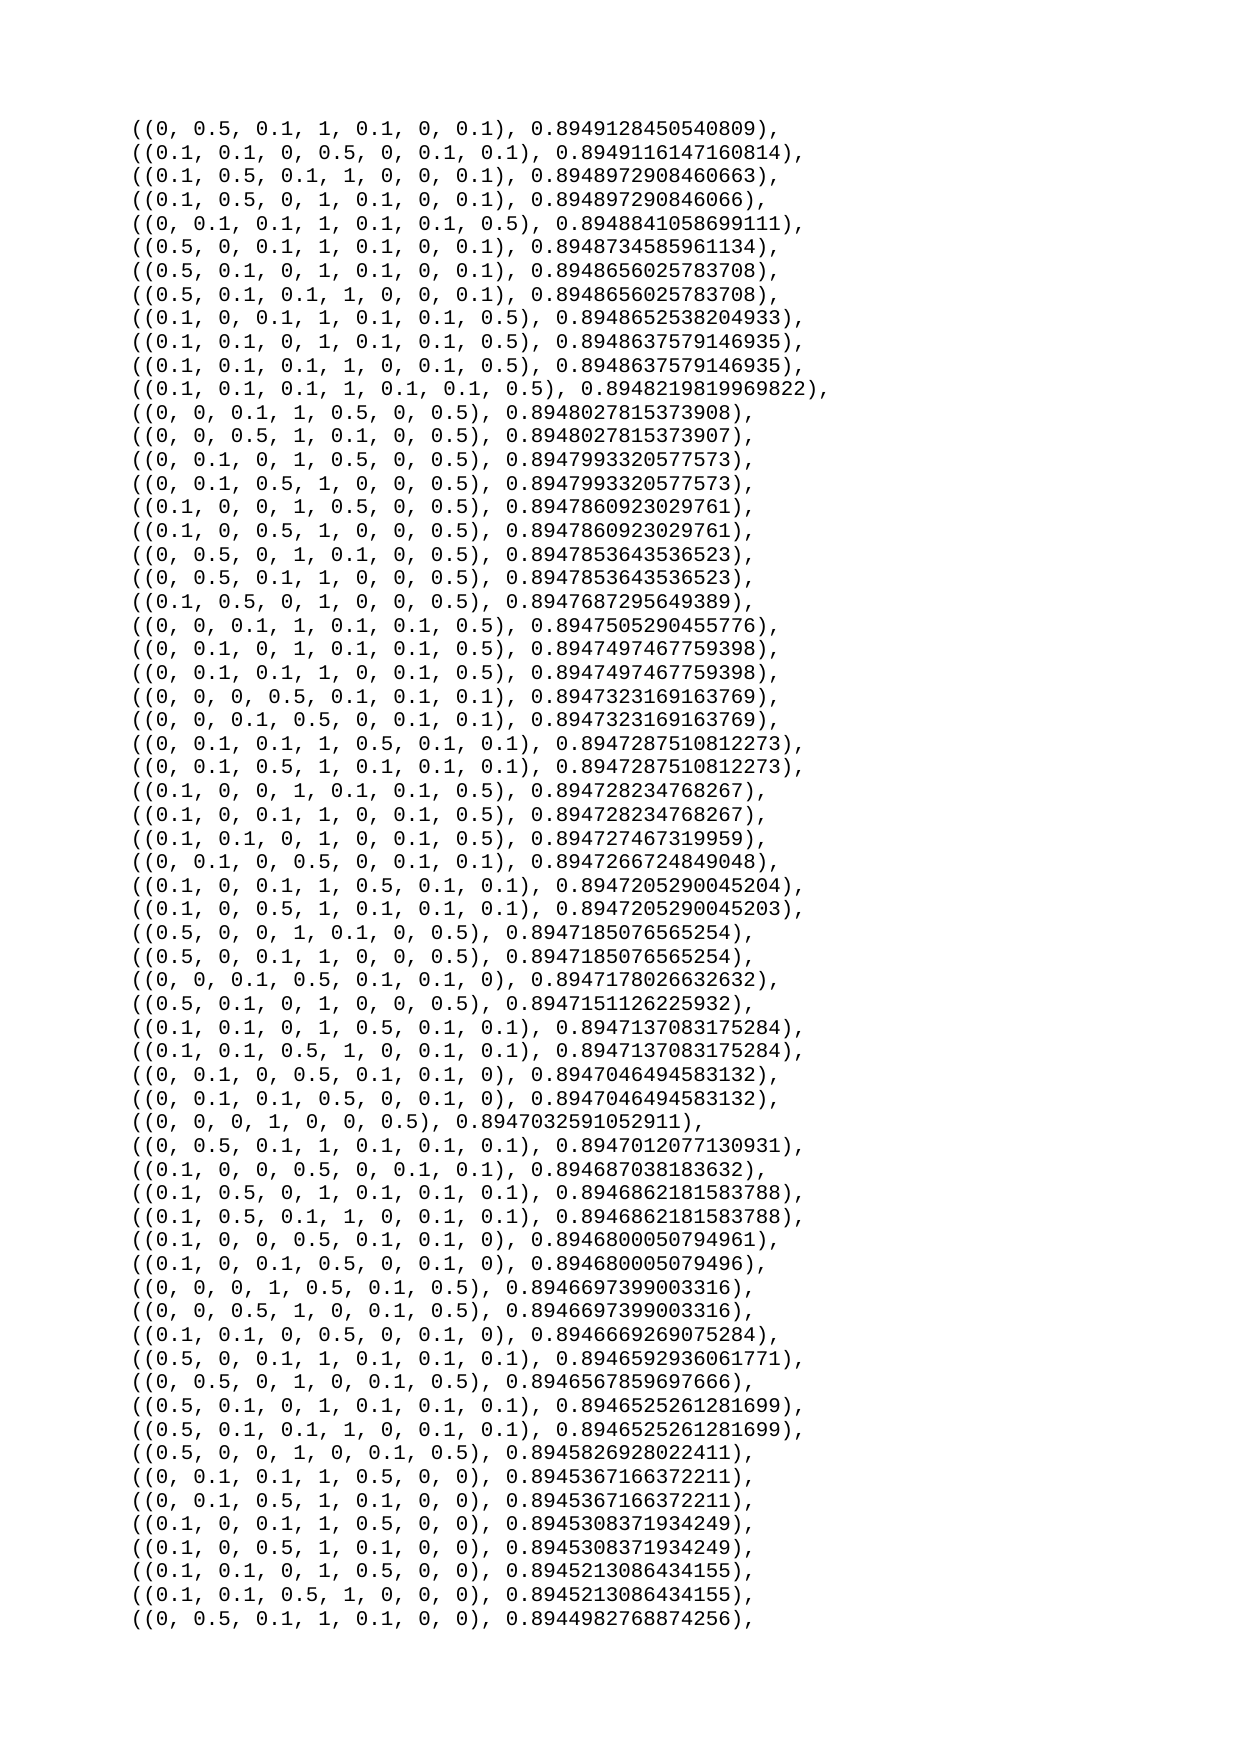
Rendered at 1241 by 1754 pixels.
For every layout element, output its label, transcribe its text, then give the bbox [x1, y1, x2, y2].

text ((0.1, 0.1, 0.5, 1, 0, 0, 0), 0.8945213086434155), [118, 1584, 1122, 1608]
text ((0, 0, 0.1, 0.5, 0.1, 0.1, 0), 0.8947178026632632), [118, 969, 1122, 993]
text ((0.5, 0, 0, 1, 0, 0.1, 0.5), 0.8945826928022411), [118, 1442, 1122, 1466]
text ((0, 0, 0.1, 1, 0.5, 0, 0.5), 0.8948027815373908), [118, 402, 1122, 426]
text ((0.1, 0, 0.5, 1, 0, 0, 0.5), 0.8947860923029761), [118, 520, 1122, 544]
text ((0.5, 0.1, 0, 1, 0.1, 0.1, 0.1), 0.8946525261281699), [118, 1395, 1122, 1419]
text ((0.1, 0.5, 0.1, 1, 0, 0.1, 0.1), 0.8946862181583788), [118, 1206, 1122, 1229]
text ((0.1, 0.1, 0.1, 1, 0.1, 0.1, 0.5), 0.8948219819969822), [118, 378, 1122, 402]
text ((0, 0.5, 0.1, 1, 0.1, 0, 0), 0.8944982768874256), [118, 1608, 1122, 1631]
text ((0, 0.1, 0, 1, 0.1, 0.1, 0.5), 0.8947497467759398), [118, 638, 1122, 662]
text ((0, 0.5, 0, 1, 0, 0.1, 0.5), 0.8946567859697666), [118, 1371, 1122, 1395]
text ((0, 0.1, 0.1, 1, 0.5, 0.1, 0.1), 0.8947287510812273), [118, 733, 1122, 757]
text ((0.1, 0.5, 0, 1, 0.1, 0, 0.1), 0.894897290846066), [118, 189, 1122, 213]
text ((0, 0.1, 0.5, 1, 0.1, 0.1, 0.1), 0.8947287510812273), [118, 757, 1122, 780]
text ((0.1, 0, 0, 1, 0.5, 0, 0.5), 0.8947860923029761), [118, 496, 1122, 520]
text ((0.5, 0, 0.1, 1, 0.1, 0, 0.1), 0.8948734585961134), [118, 236, 1122, 260]
text ((0, 0.5, 0.1, 1, 0, 0, 0.5), 0.8947853643536523), [118, 567, 1122, 591]
text ((0.1, 0, 0, 0.5, 0.1, 0.1, 0), 0.8946800050794961), [118, 1229, 1122, 1253]
text ((0, 0.1, 0.1, 1, 0, 0.1, 0.5), 0.8947497467759398), [118, 662, 1122, 686]
text ((0.1, 0, 0.1, 1, 0.5, 0.1, 0.1), 0.8947205290045204), [118, 875, 1122, 898]
text ((0, 0.1, 0.1, 1, 0.1, 0.1, 0.5), 0.8948841058699111), [118, 213, 1122, 236]
text ((0.5, 0, 0.1, 1, 0, 0, 0.5), 0.8947185076565254), [118, 946, 1122, 969]
text ((0, 0.5, 0, 1, 0.1, 0, 0.5), 0.8947853643536523), [118, 544, 1122, 567]
text ((0, 0.1, 0, 0.5, 0, 0.1, 0.1), 0.8947266724849048), [118, 851, 1122, 875]
text ((0.1, 0, 0.5, 1, 0.1, 0.1, 0.1), 0.8947205290045203), [118, 898, 1122, 922]
text ((0.1, 0.1, 0, 0.5, 0, 0.1, 0.1), 0.8949116147160814), [118, 142, 1122, 165]
text ((0, 0, 0.5, 1, 0.1, 0, 0.5), 0.8948027815373907), [118, 426, 1122, 449]
text ((0.1, 0, 0, 1, 0.1, 0.1, 0.5), 0.894728234768267), [118, 780, 1122, 804]
text ((0.1, 0.1, 0, 1, 0, 0.1, 0.5), 0.894727467319959), [118, 827, 1122, 851]
text ((0.5, 0, 0.1, 1, 0.1, 0.1, 0.1), 0.8946592936061771), [118, 1348, 1122, 1371]
text ((0, 0, 0, 1, 0, 0, 0.5), 0.8947032591052911), [118, 1111, 1122, 1135]
text ((0, 0, 0.1, 1, 0.1, 0.1, 0.5), 0.8947505290455776), [118, 615, 1122, 638]
text ((0, 0.1, 0.1, 1, 0.5, 0, 0), 0.8945367166372211), [118, 1466, 1122, 1489]
text ((0, 0, 0.1, 0.5, 0, 0.1, 0.1), 0.8947323169163769), [118, 709, 1122, 733]
text ((0.1, 0.1, 0, 1, 0.5, 0.1, 0.1), 0.8947137083175284), [118, 1017, 1122, 1040]
text ((0, 0, 0, 0.5, 0.1, 0.1, 0.1), 0.8947323169163769), [118, 686, 1122, 709]
text ((0.1, 0.5, 0, 1, 0, 0, 0.5), 0.8947687295649389), [118, 591, 1122, 615]
text ((0.1, 0.5, 0, 1, 0.1, 0.1, 0.1), 0.8946862181583788), [118, 1182, 1122, 1206]
text ((0.1, 0, 0.5, 1, 0.1, 0, 0), 0.8945308371934249), [118, 1537, 1122, 1561]
text ((0, 0.1, 0, 1, 0.5, 0, 0.5), 0.8947993320577573), [118, 449, 1122, 473]
text ((0, 0, 0.5, 1, 0, 0.1, 0.5), 0.8946697399003316), [118, 1300, 1122, 1324]
text ((0.1, 0, 0.1, 1, 0.5, 0, 0), 0.8945308371934249), [118, 1513, 1122, 1537]
text ((0, 0.1, 0, 0.5, 0.1, 0.1, 0), 0.8947046494583132), [118, 1064, 1122, 1088]
text ((0.5, 0, 0, 1, 0.1, 0, 0.5), 0.8947185076565254), [118, 922, 1122, 946]
text ((0.1, 0, 0.1, 1, 0.1, 0.1, 0.5), 0.8948652538204933), [118, 307, 1122, 331]
text ((0.1, 0, 0.1, 0.5, 0, 0.1, 0), 0.894680005079496), [118, 1253, 1122, 1277]
text ((0.1, 0.5, 0.1, 1, 0, 0, 0.1), 0.8948972908460663), [118, 165, 1122, 189]
text ((0.5, 0.1, 0.1, 1, 0, 0.1, 0.1), 0.8946525261281699), [118, 1419, 1122, 1442]
text ((0, 0, 0, 1, 0.5, 0.1, 0.5), 0.8946697399003316), [118, 1277, 1122, 1300]
text ((0, 0.1, 0.1, 0.5, 0, 0.1, 0), 0.8947046494583132), [118, 1088, 1122, 1111]
text ((0, 0.1, 0.5, 1, 0.1, 0, 0), 0.8945367166372211), [118, 1489, 1122, 1513]
text ((0.5, 0.1, 0, 1, 0.1, 0, 0.1), 0.8948656025783708), [118, 260, 1122, 284]
text ((0, 0.1, 0.5, 1, 0, 0, 0.5), 0.8947993320577573), [118, 473, 1122, 496]
text ((0.1, 0.1, 0, 1, 0.1, 0.1, 0.5), 0.8948637579146935), [118, 331, 1122, 354]
text ((0.1, 0.1, 0.1, 1, 0, 0.1, 0.5), 0.8948637579146935), [118, 354, 1122, 378]
text ((0.1, 0.1, 0.5, 1, 0, 0.1, 0.1), 0.8947137083175284), [118, 1040, 1122, 1064]
text ((0, 0.5, 0.1, 1, 0.1, 0, 0.1), 0.8949128450540809), [118, 118, 1122, 142]
text ((0, 0.5, 0.1, 1, 0.1, 0.1, 0.1), 0.8947012077130931), [118, 1135, 1122, 1158]
text ((0.1, 0.1, 0, 0.5, 0, 0.1, 0), 0.8946669269075284), [118, 1324, 1122, 1348]
text ((0.1, 0, 0, 0.5, 0, 0.1, 0.1), 0.894687038183632), [118, 1158, 1122, 1182]
text ((0.5, 0.1, 0.1, 1, 0, 0, 0.1), 0.8948656025783708), [118, 284, 1122, 307]
text ((0.1, 0, 0.1, 1, 0, 0.1, 0.5), 0.894728234768267), [118, 804, 1122, 827]
text ((0.1, 0.1, 0, 1, 0.5, 0, 0), 0.8945213086434155), [118, 1561, 1122, 1584]
text ((0.5, 0.1, 0, 1, 0, 0, 0.5), 0.8947151126225932), [118, 993, 1122, 1017]
